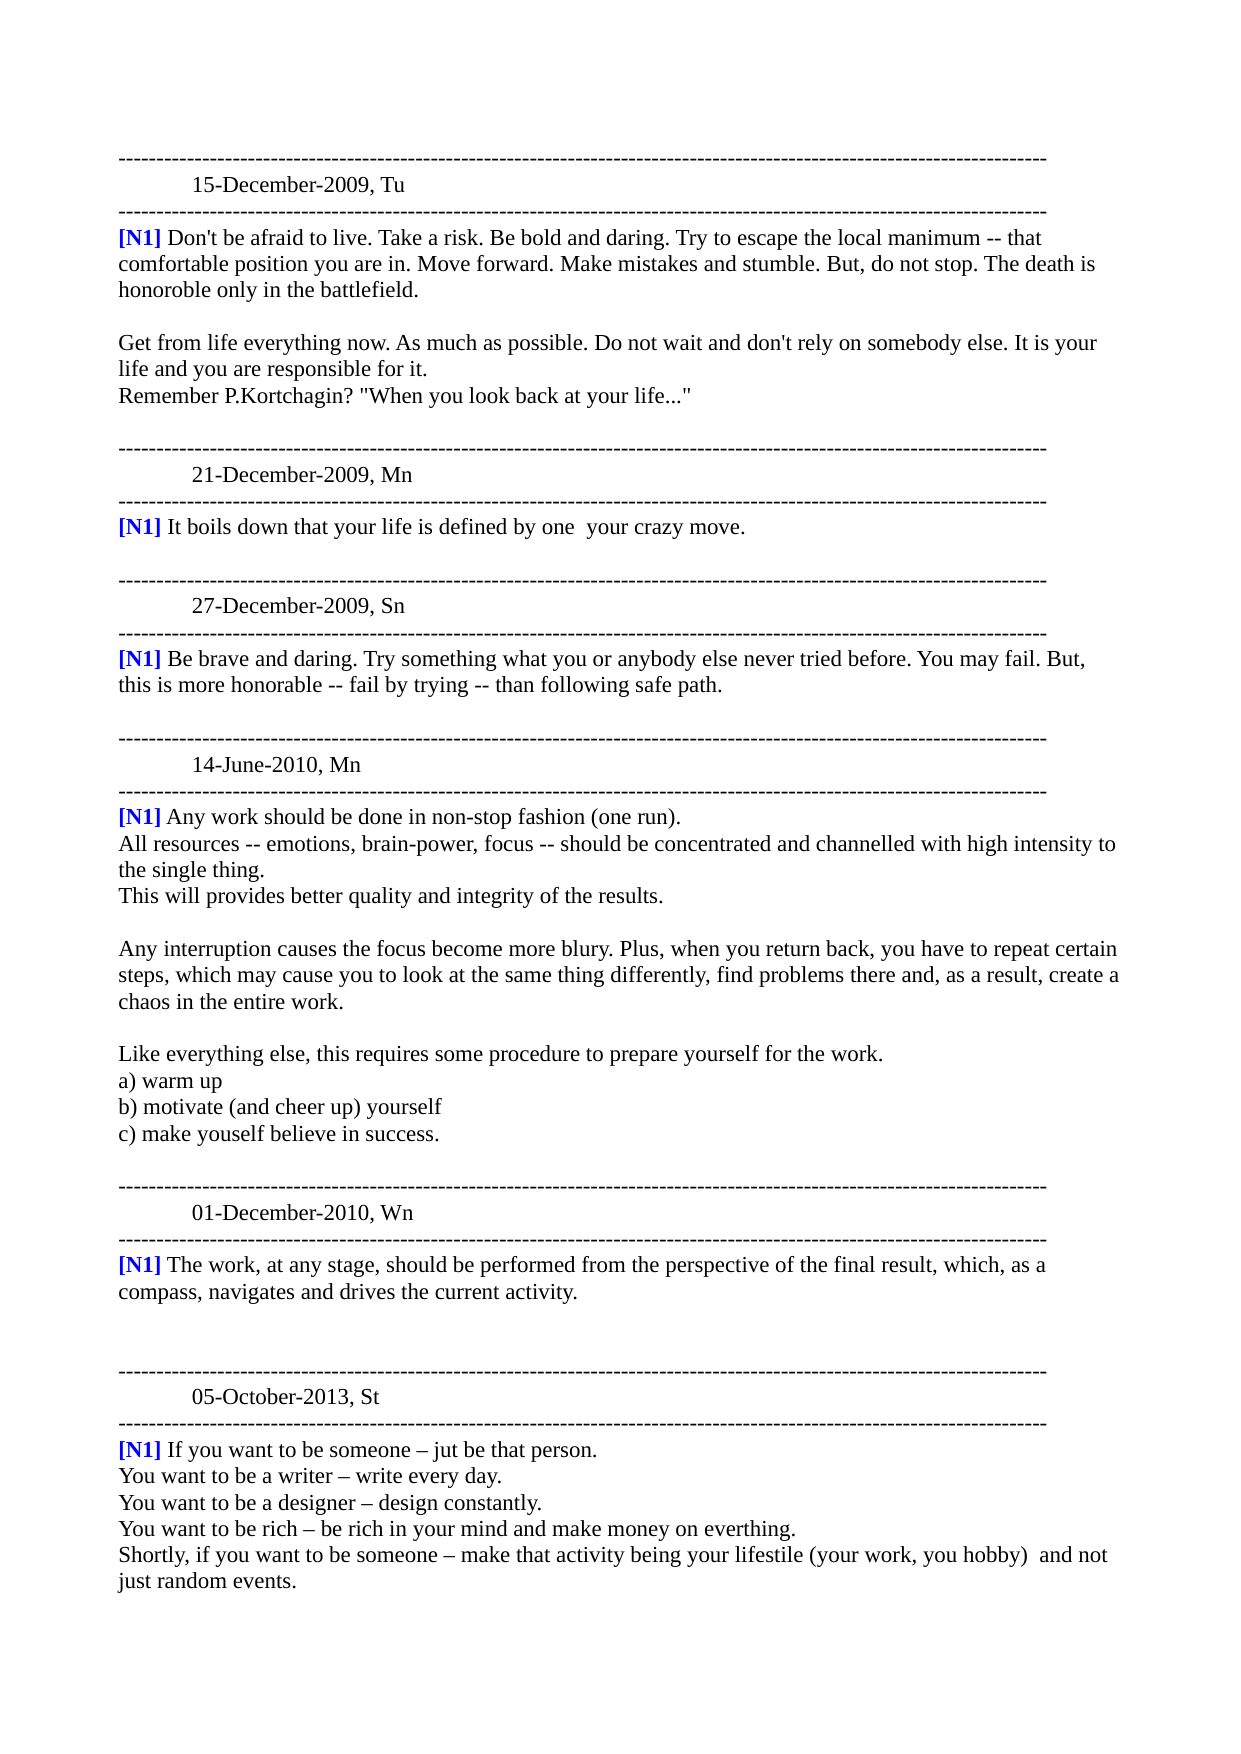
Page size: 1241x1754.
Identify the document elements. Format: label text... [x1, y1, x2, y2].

text [N1] Don't be afraid to live. Take a risk. Be bold and daring. Try to escape the local manimum -- that comfortable position you are in. Move forward. Make mistakes and stumble. But, do not stop. The death is honoroble only in the battlefield. [118, 223, 1122, 303]
text You want to be rich – be rich in your mind and make money on everthing. [118, 1515, 1122, 1541]
text This will provides better quality and integrity of the results. [118, 882, 1122, 909]
text Remember P.Kortchagin? "When you look back at your life..." [118, 382, 1122, 408]
text -------------------------------------------------------------------------------------------------------------------------- [118, 1357, 1122, 1383]
text [N1] The work, at any stage, should be performed from the perspective of the final result, which, as a compass, navigates and drives the current activity. [118, 1251, 1122, 1304]
text -------------------------------------------------------------------------------------------------------------------------- [118, 434, 1122, 461]
text All resources -- emotions, brain-power, focus -- should be concentrated and channelled with high intensity to the single thing. [118, 830, 1122, 882]
text 14-June-2010, Mn [118, 751, 1122, 777]
text -------------------------------------------------------------------------------------------------------------------------- [118, 487, 1122, 513]
text -------------------------------------------------------------------------------------------------------------------------- [118, 619, 1122, 645]
text You want to be a designer – design constantly. [118, 1488, 1122, 1515]
text 05-October-2013, St [118, 1383, 1122, 1409]
text [N1] It boils down that your life is defined by one your crazy move. [118, 513, 1122, 540]
text [N1] Be brave and daring. Try something what you or anybody else never tried before. You may fail. But, this is more honorable -- fail by trying -- than following safe path. [118, 645, 1122, 698]
text 15-December-2009, Tu [118, 171, 1122, 197]
text c) make youself believe in success. [118, 1119, 1122, 1146]
text 01-December-2010, Wn [118, 1199, 1122, 1225]
text Shortly, if you want to be someone – make that activity being your lifestile (your work, you hobby) and not just random events. [118, 1541, 1122, 1594]
text 27-December-2009, Sn [118, 592, 1122, 619]
text Any interruption causes the focus become more blury. Plus, when you return back, you have to repeat certain steps, which may cause you to look at the same thing differently, find problems there and, as a result, create a chaos in the entire work. [118, 935, 1122, 1014]
text -------------------------------------------------------------------------------------------------------------------------- [118, 724, 1122, 751]
text -------------------------------------------------------------------------------------------------------------------------- [118, 1225, 1122, 1251]
text -------------------------------------------------------------------------------------------------------------------------- [118, 566, 1122, 592]
text -------------------------------------------------------------------------------------------------------------------------- [118, 777, 1122, 803]
text -------------------------------------------------------------------------------------------------------------------------- [118, 197, 1122, 223]
text Get from life everything now. As much as possible. Do not wait and don't rely on somebody else. It is your life and you are responsible for it. [118, 329, 1122, 382]
text -------------------------------------------------------------------------------------------------------------------------- [118, 1409, 1122, 1436]
text Like everything else, this requires some procedure to prepare yourself for the work. [118, 1041, 1122, 1067]
text 21-December-2009, Mn [118, 461, 1122, 487]
text You want to be a writer – write every day. [118, 1462, 1122, 1488]
text [N1] If you want to be someone – jut be that person. [118, 1436, 1122, 1462]
text a) warm up [118, 1067, 1122, 1093]
text [N1] Any work should be done in non-stop fashion (one run). [118, 803, 1122, 830]
text -------------------------------------------------------------------------------------------------------------------------- [118, 1172, 1122, 1199]
text -------------------------------------------------------------------------------------------------------------------------- [118, 144, 1122, 171]
text b) motivate (and cheer up) yourself [118, 1093, 1122, 1119]
